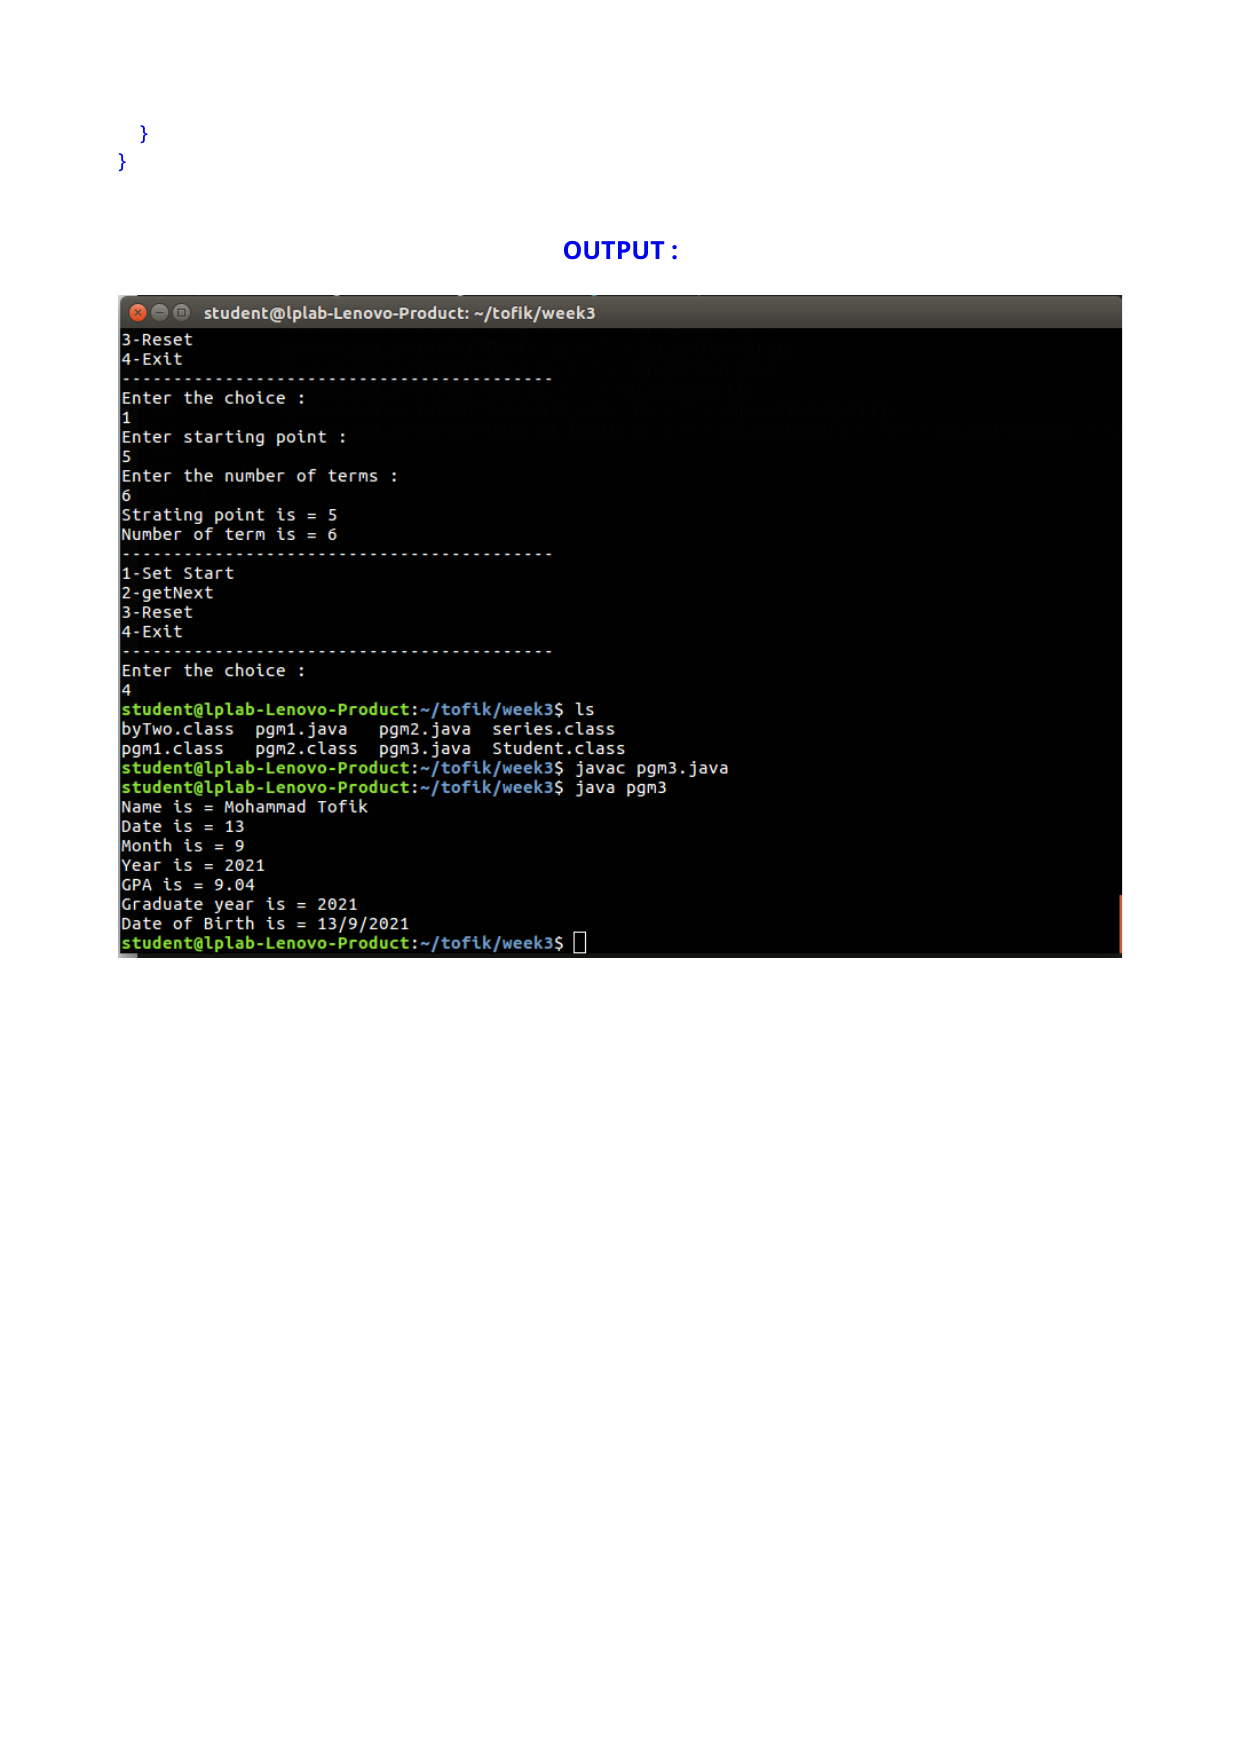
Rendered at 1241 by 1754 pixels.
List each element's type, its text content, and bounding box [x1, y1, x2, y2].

text OUTPUT : [118, 232, 1122, 267]
text } [118, 118, 1122, 147]
text } [118, 147, 1122, 175]
picture [118, 295, 1123, 958]
